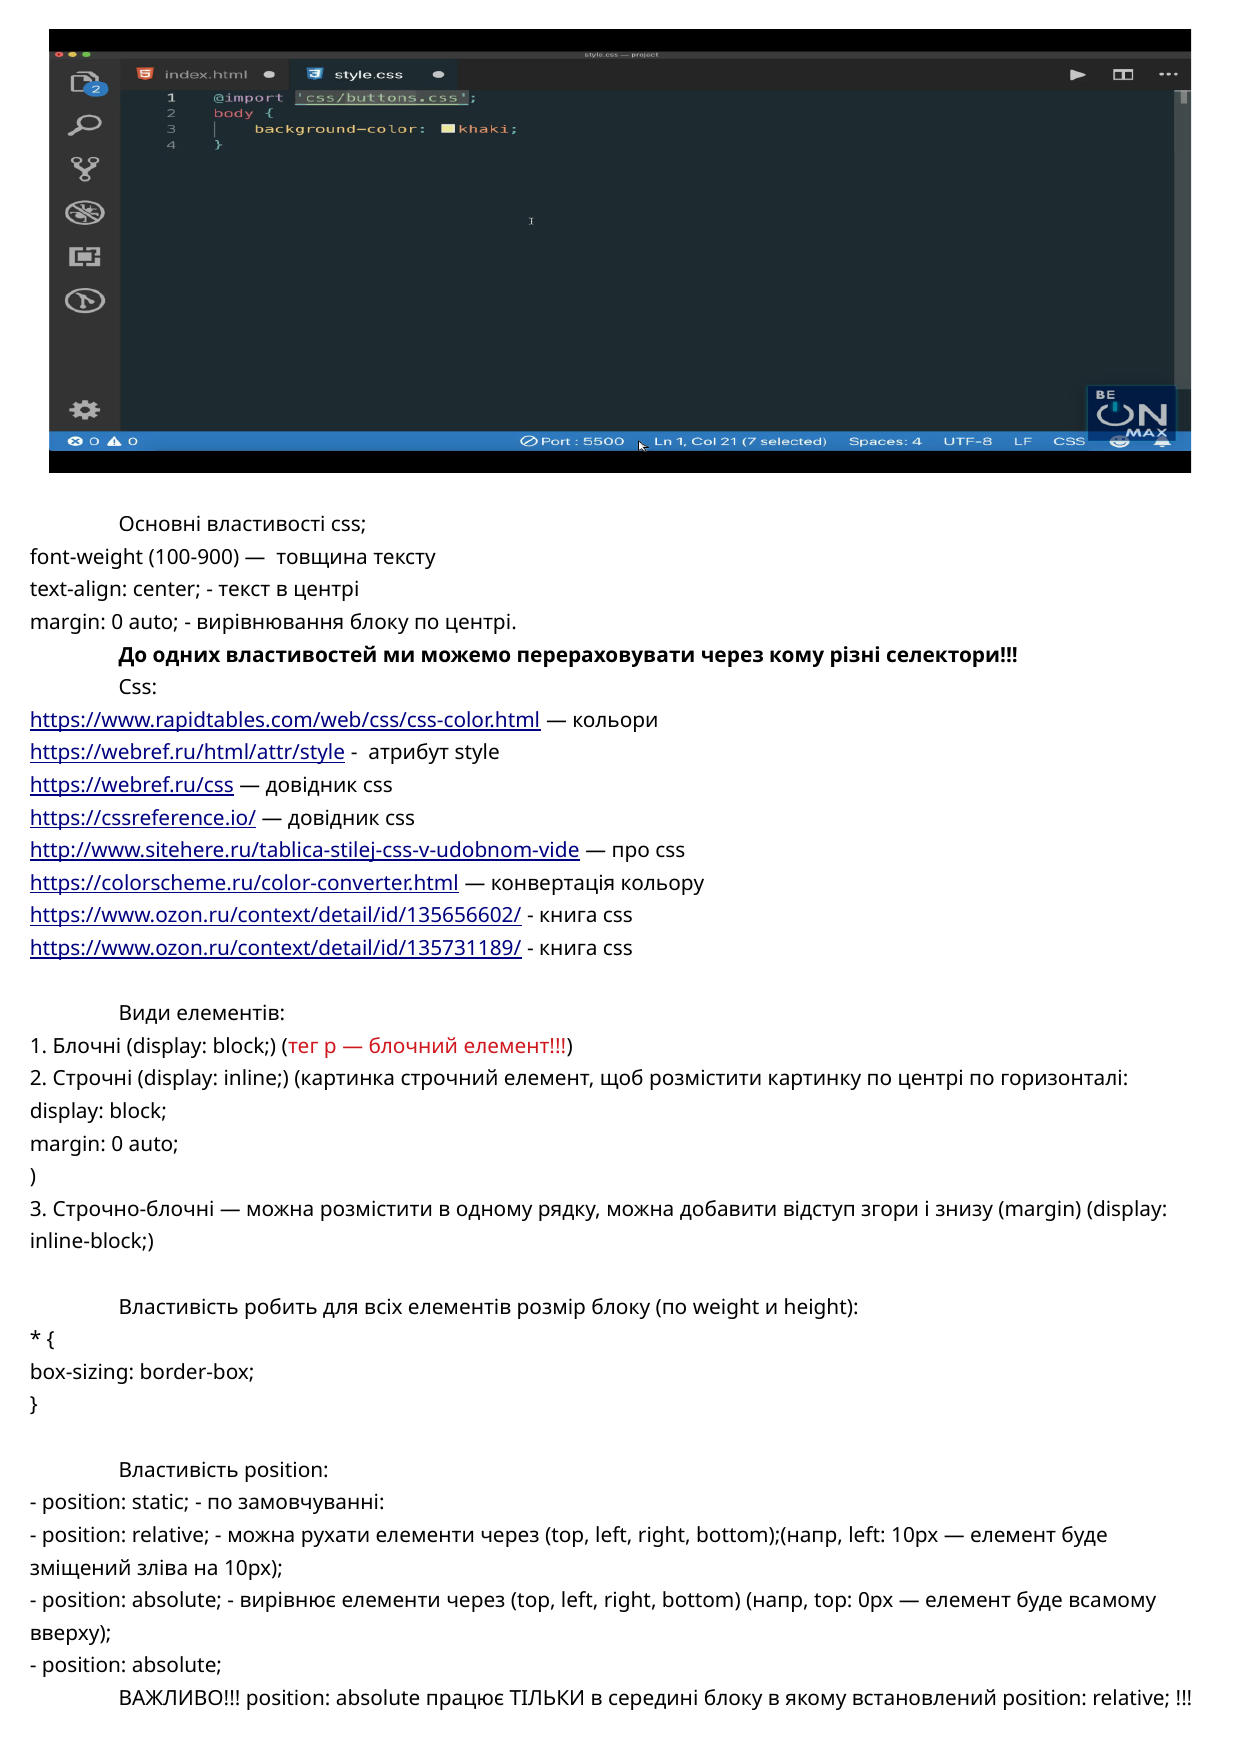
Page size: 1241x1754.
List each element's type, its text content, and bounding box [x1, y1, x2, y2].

text https://webref.ru/html/attr/style - атрибут style [29, 737, 1211, 766]
text } [29, 1389, 1211, 1418]
text box-sizing: border-box; [29, 1357, 1211, 1385]
text https://colorscheme.ru/color-converter.html — конвертація кольору [29, 868, 1211, 896]
text * { [29, 1324, 1211, 1353]
text https://www.ozon.ru/context/detail/id/135731189/ - книга css [29, 933, 1211, 962]
text https://cssreference.io/ — довідник css [29, 803, 1211, 831]
text 1. Блочні (display: block;) (тег p — блочний елемент!!!) [29, 1031, 1211, 1059]
text text-align: center; - текст в центрі [29, 574, 1211, 603]
text - position: absolute; [29, 1650, 1211, 1679]
text - position: absolute; - вирівнює елементи через (top, left, right, bottom) (напр, top: 0px — елемент буде всамому вверху); [29, 1585, 1211, 1646]
text - position: static; - по замовчуванні: [29, 1487, 1211, 1516]
text - position: relative; - можна рухати елементи через (top, left, right, bottom);(напр, left: 10px — елемент буде зміщений зліва на 10px); [29, 1520, 1211, 1581]
text margin: 0 auto; [29, 1129, 1211, 1157]
text Css: [29, 672, 1211, 701]
text Види елементів: [29, 998, 1211, 1027]
text https://www.rapidtables.com/web/css/css-color.html — кольори [29, 705, 1211, 733]
text https://webref.ru/css — довідник css [29, 770, 1211, 798]
text http://www.sitehere.ru/tablica-stilej-css-v-udobnom-vide — про css [29, 835, 1211, 864]
text font-weight (100-900) — товщина тексту [29, 542, 1211, 570]
text До одних властивостей ми можемо перераховувати через кому різні селектори!!! [29, 640, 1211, 668]
text ВАЖЛИВО!!! position: absolute працює ТІЛЬКИ в середині блоку в якому встановлений position: relative; !!! [29, 1683, 1211, 1711]
text ) [29, 1161, 1211, 1190]
text 3. Строчно-блочні — можна розмістити в одному рядку, можна добавити відступ згори і знизу (margin) (display: inline-block;) [29, 1194, 1211, 1255]
text display: block; [29, 1096, 1211, 1124]
text Основні властивості css; [29, 509, 1211, 538]
text margin: 0 auto; - вирівнювання блоку по центрі. [29, 607, 1211, 636]
picture [49, 29, 1192, 473]
text https://www.ozon.ru/context/detail/id/135656602/ - книга css [29, 901, 1211, 929]
text 2. Строчні (display: inline;) (картинка строчний елемент, щоб розмістити картинку по центрі по горизонталі: [29, 1063, 1211, 1092]
text Властивість робить для всіх елементів розмір блоку (по weight и height): [29, 1292, 1211, 1320]
text Властивість position: [29, 1455, 1211, 1483]
